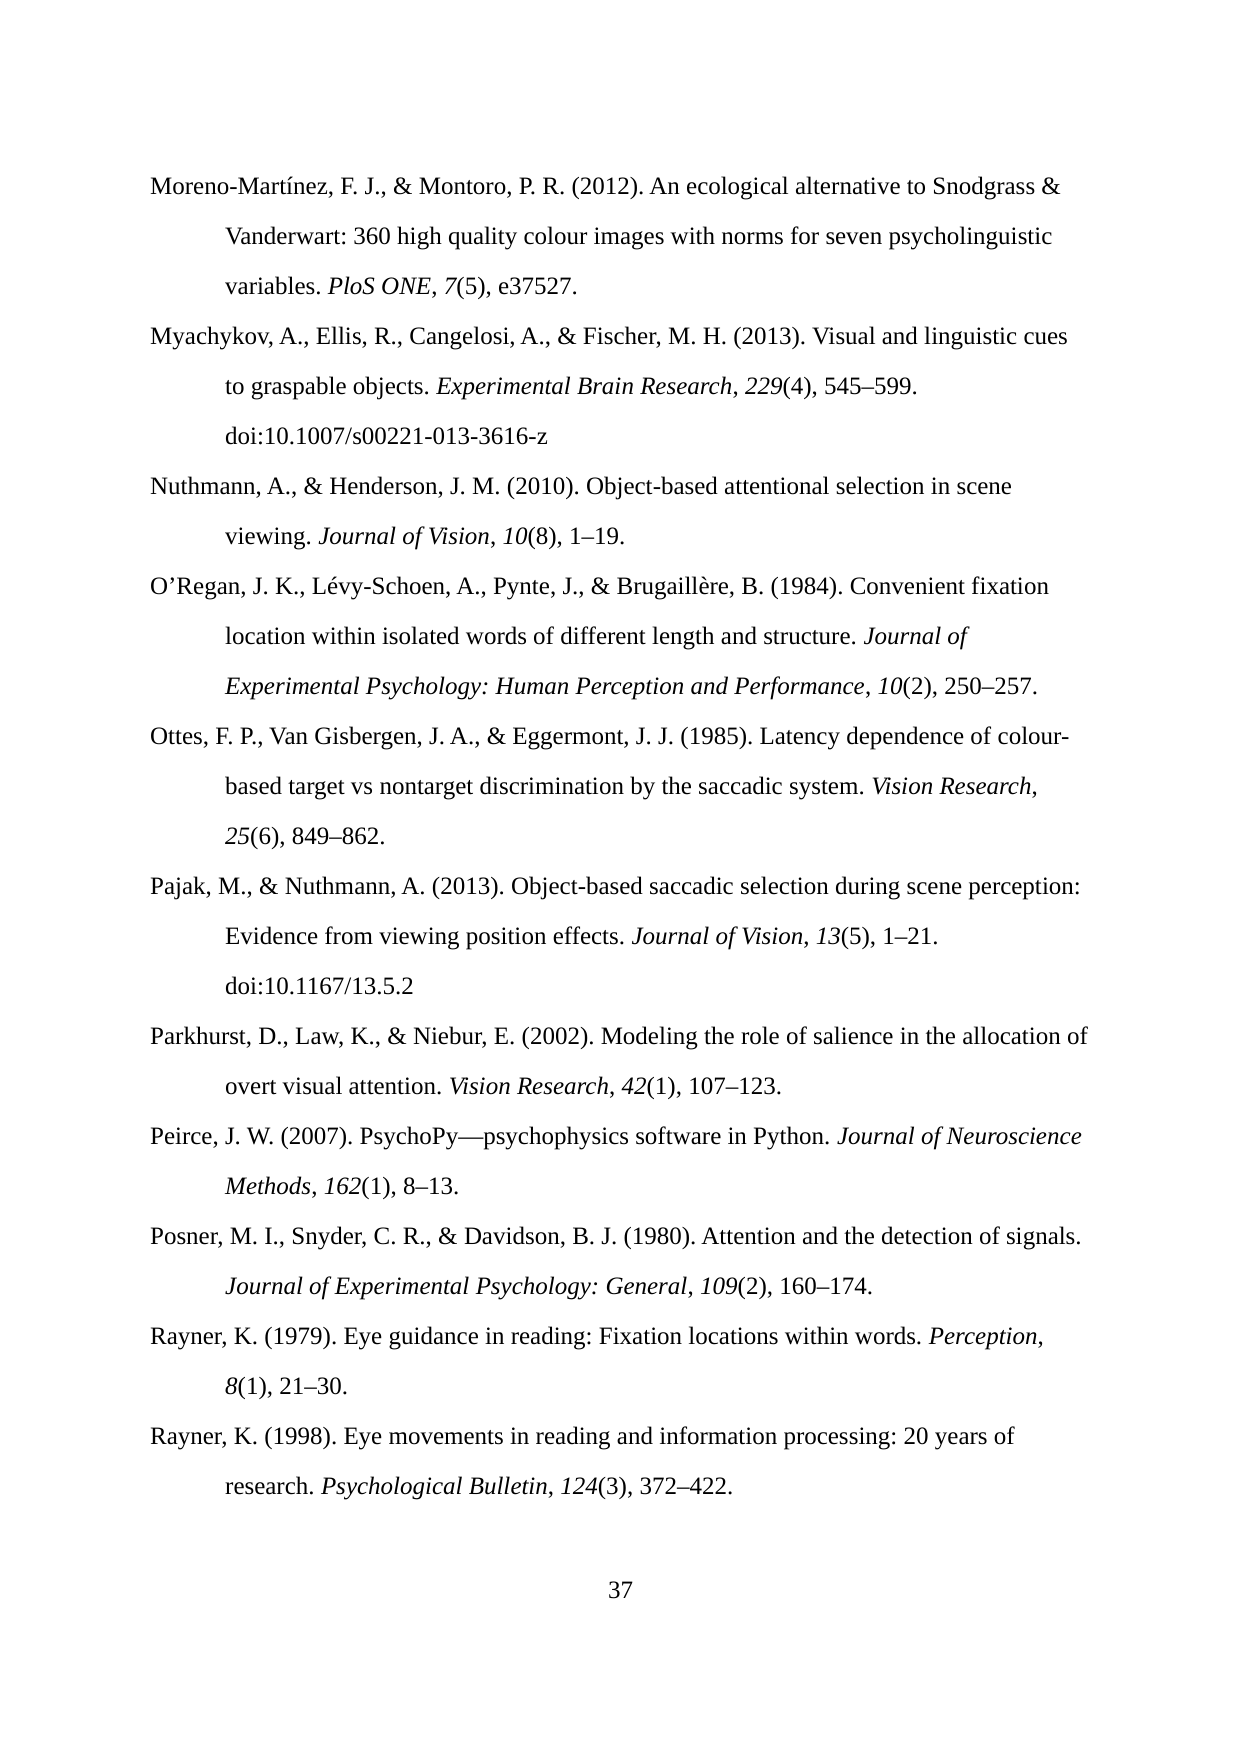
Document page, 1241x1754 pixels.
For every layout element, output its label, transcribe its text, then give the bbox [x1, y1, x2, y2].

text Myachykov, A., Ellis, R., Cangelosi, A., & Fischer, M. H. (2013). Visual and linguistic cues to graspable objects. Experimental Brain Research, 229(4), 545–599. doi:10.1007/s00221-013-3616-z [150, 300, 1091, 450]
text O’Regan, J. K., Lévy-Schoen, A., Pynte, J., & Brugaillère, B. (1984). Convenient fixation location within isolated words of different length and structure. Journal of Experimental Psychology: Human Perception and Performance, 10(2), 250–257. [150, 550, 1091, 700]
text Parkhurst, D., Law, K., & Niebur, E. (2002). Modeling the role of salience in the allocation of overt visual attention. Vision Research, 42(1), 107–123. [150, 1000, 1091, 1100]
text Rayner, K. (1998). Eye movements in reading and information processing: 20 years of research. Psychological Bulletin, 124(3), 372–422. [150, 1400, 1091, 1500]
text Rayner, K. (1979). Eye guidance in reading: Fixation locations within words. Perception, 8(1), 21–30. [150, 1300, 1091, 1400]
text Nuthmann, A., & Henderson, J. M. (2010). Object-based attentional selection in scene viewing. Journal of Vision, 10(8), 1–19. [150, 450, 1091, 550]
text Pajak, M., & Nuthmann, A. (2013). Object-based saccadic selection during scene perception: Evidence from viewing position effects. Journal of Vision, 13(5), 1–21. doi:10.1167/13.5.2 [150, 850, 1091, 1000]
text Peirce, J. W. (2007). PsychoPy—psychophysics software in Python. Journal of Neuroscience Methods, 162(1), 8–13. [150, 1100, 1091, 1200]
text Ottes, F. P., Van Gisbergen, J. A., & Eggermont, J. J. (1985). Latency dependence of colour-based target vs nontarget discrimination by the saccadic system. Vision Research, 25(6), 849–862. [150, 700, 1091, 850]
text Posner, M. I., Snyder, C. R., & Davidson, B. J. (1980). Attention and the detection of signals. Journal of Experimental Psychology: General, 109(2), 160–174. [150, 1200, 1091, 1300]
text Moreno-Martínez, F. J., & Montoro, P. R. (2012). An ecological alternative to Snodgrass & Vanderwart: 360 high quality colour images with norms for seven psycholinguistic variables. PloS ONE, 7(5), e37527. [150, 150, 1091, 300]
